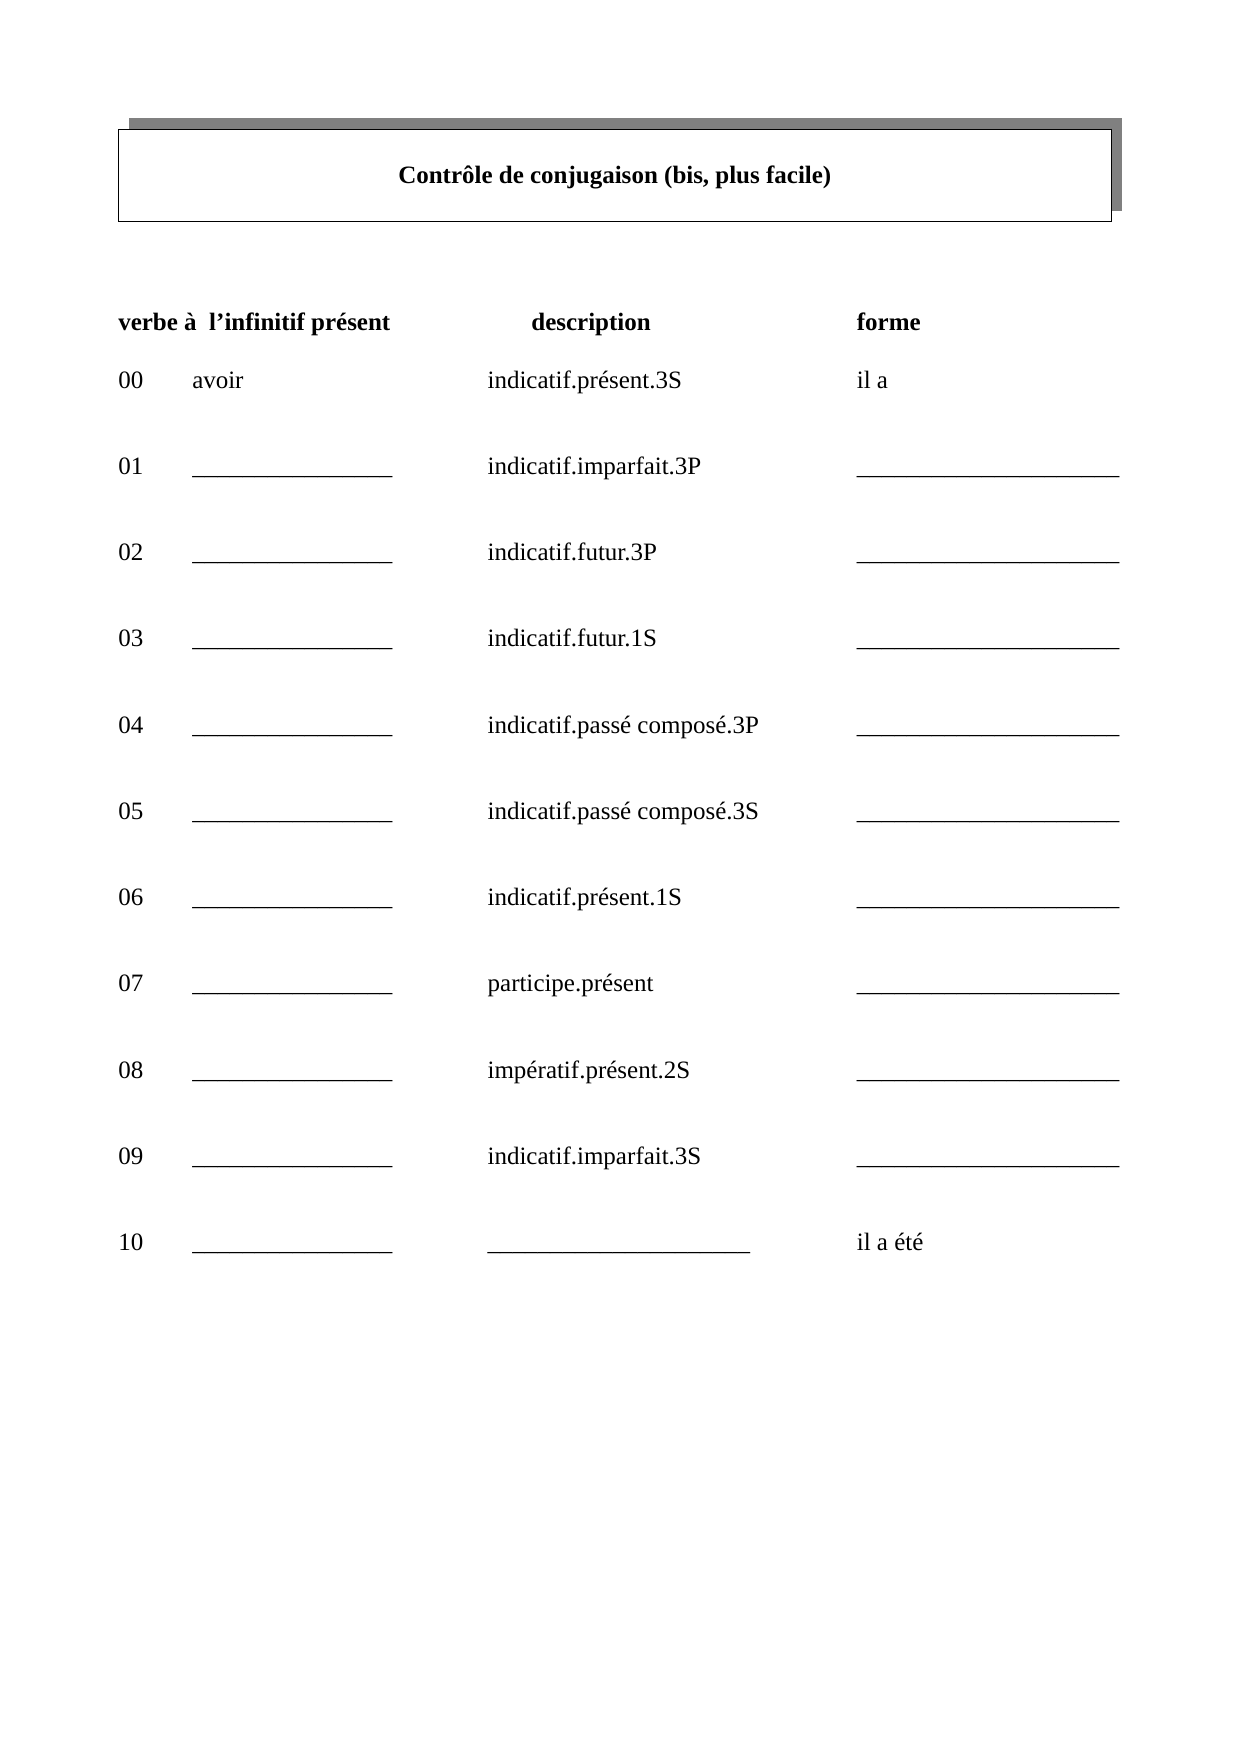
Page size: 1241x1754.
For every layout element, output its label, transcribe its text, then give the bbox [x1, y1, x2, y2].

text 05 ________________ indicatif.passé composé.3S _____________________ [118, 796, 1122, 825]
text 07 ________________ participe.présent _____________________ [118, 968, 1122, 997]
text 06 ________________ indicatif.présent.1S _____________________ [118, 882, 1122, 911]
text verbe à l’infinitif présent description forme [118, 307, 1122, 336]
text 01 ________________ indicatif.imparfait.3P _____________________ [118, 451, 1122, 480]
text 04 ________________ indicatif.passé composé.3P _____________________ [118, 710, 1122, 738]
text 00 avoir indicatif.présent.3S il a [118, 365, 1122, 393]
text 03 ________________ indicatif.futur.1S _____________________ [118, 623, 1122, 652]
text 10 ________________ _____________________ il a été [118, 1227, 1122, 1256]
text 08 ________________ impératif.présent.2S _____________________ [118, 1055, 1122, 1083]
text Contrôle de conjugaison (bis, plus facile) [119, 157, 1111, 189]
text 09 ________________ indicatif.imparfait.3S _____________________ [118, 1141, 1122, 1170]
text 02 ________________ indicatif.futur.3P _____________________ [118, 537, 1122, 566]
